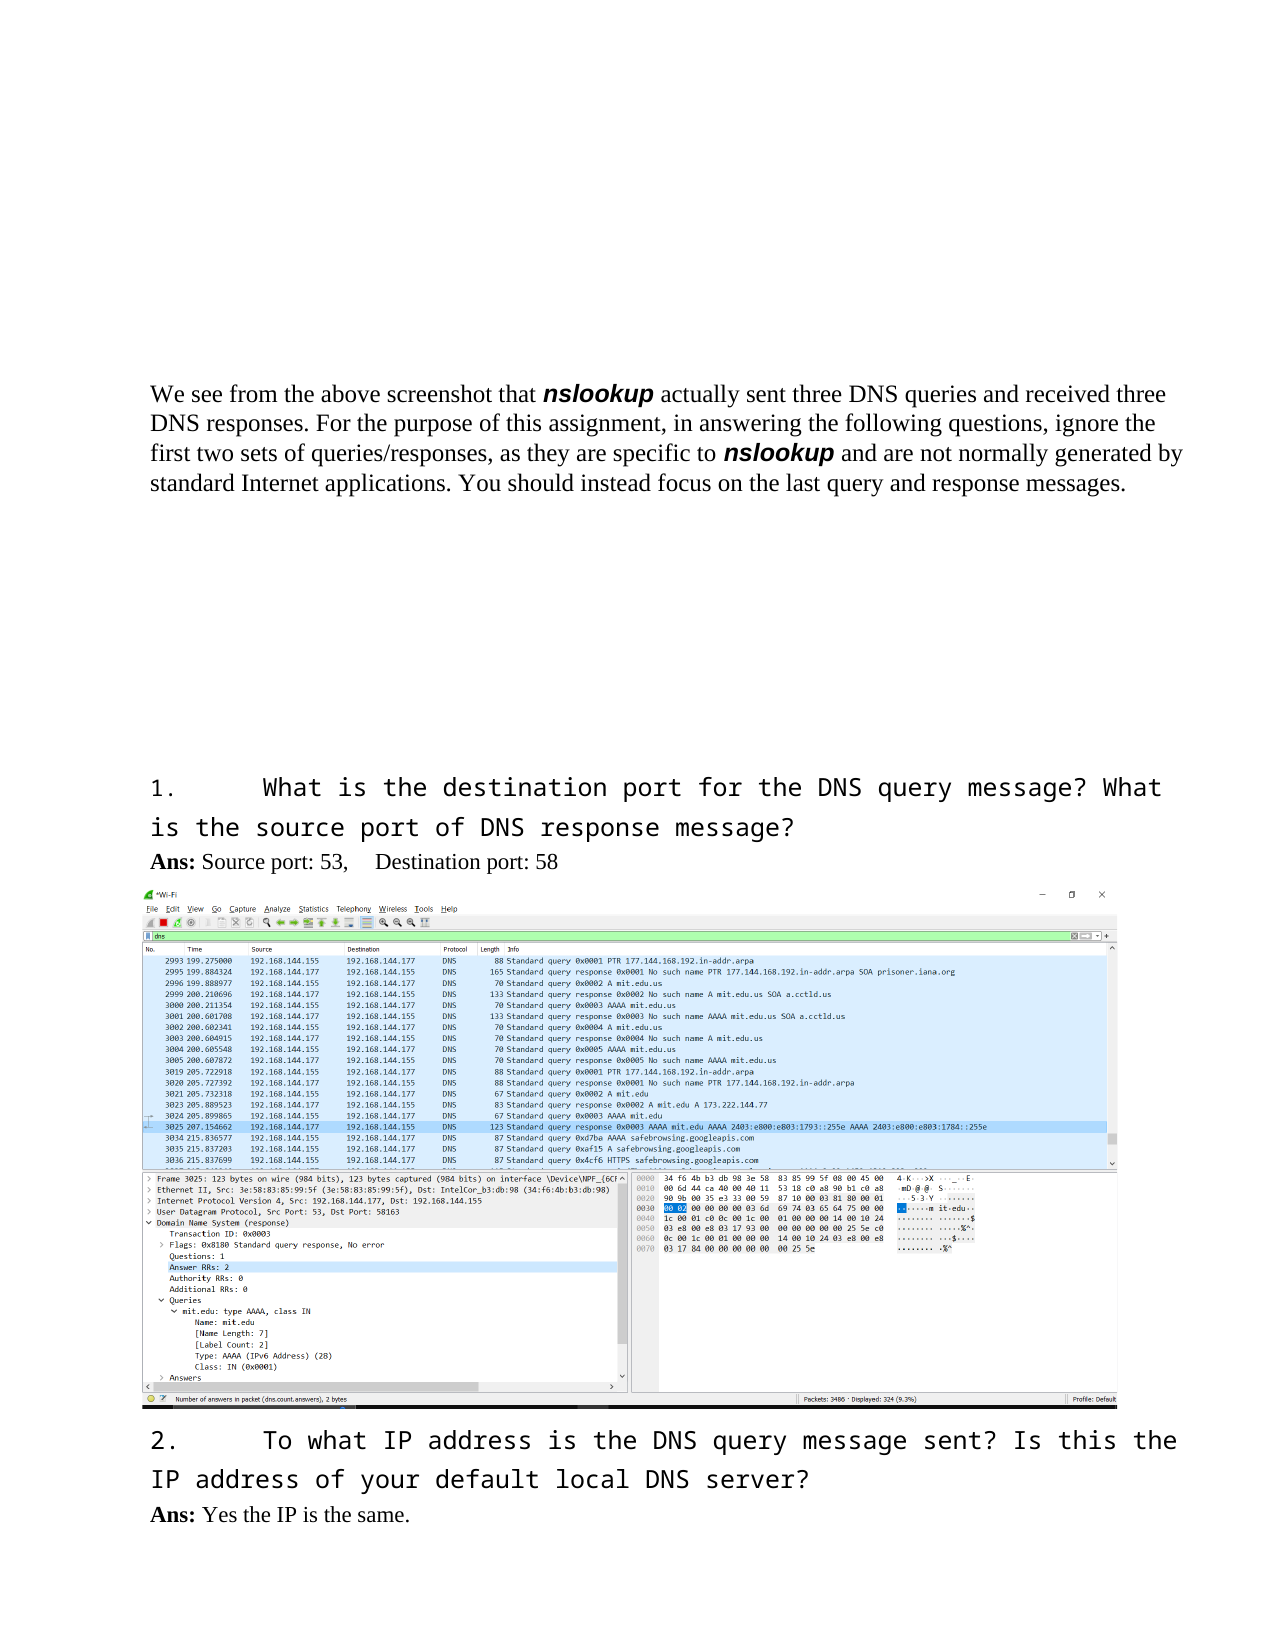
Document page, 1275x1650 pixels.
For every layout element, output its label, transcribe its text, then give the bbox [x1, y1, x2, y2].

picture [142, 887, 1118, 1409]
list To what IP address is the DNS query message sent? Is this the IP address of your default local DNS server? [150, 1422, 1202, 1496]
text We see from the above screenshot that nslookup actually sent three DNS queries and received three DNS responses. For the purpose of this assignment, in answering the following questions, ignore the first two sets of queries/responses, as they are specific to nslookup and are not normally generated by standard Internet applications. You should instead focus on the last query and response messages. [150, 379, 1189, 496]
list What is the destination port for the DNS query message? What is the source port of DNS response message? [150, 770, 1202, 843]
text Ans: Source port: 53, Destination port: 58 [150, 848, 1202, 875]
list Ans: Yes the IP is the same. [150, 1501, 1202, 1527]
